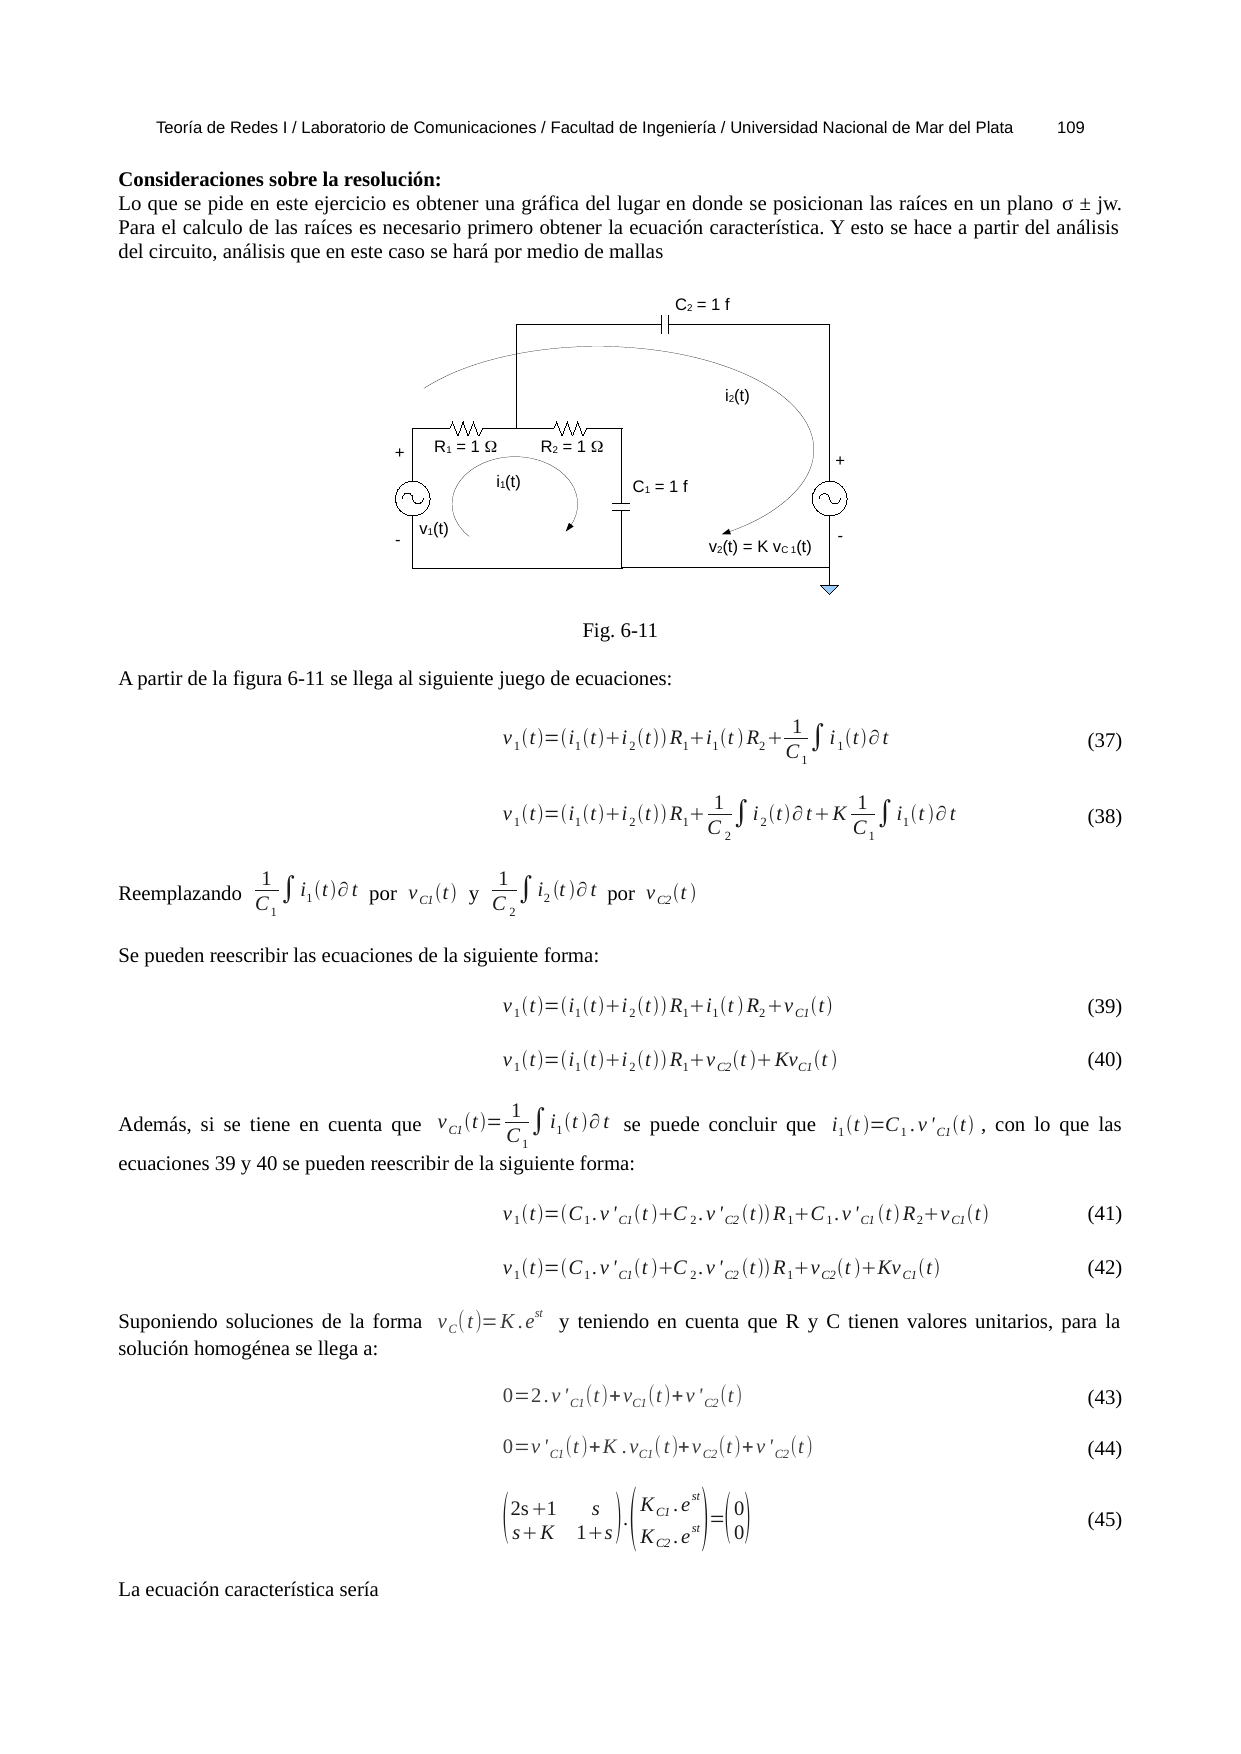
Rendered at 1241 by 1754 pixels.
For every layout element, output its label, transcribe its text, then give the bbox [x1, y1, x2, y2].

text (41) [118, 1198, 1122, 1228]
text (38) [118, 791, 1122, 842]
text Se pueden reescribir las ecuaciones de la siguiente forma: [118, 943, 1122, 967]
text A partir de la figura 6-11 se llega al siguiente juego de ecuaciones: [118, 666, 1122, 690]
text (37) [118, 714, 1122, 766]
text (43) [118, 1384, 1122, 1411]
text Fig. 6-11 [118, 618, 1122, 642]
text (39) [118, 991, 1122, 1021]
text Reemplazando por y por [118, 867, 1122, 918]
text (44) [118, 1435, 1122, 1461]
text (45) [118, 1485, 1122, 1553]
text (42) [118, 1252, 1122, 1282]
text La ecuación característica sería [118, 1577, 1122, 1601]
text Consideraciones sobre la resolución: [118, 167, 1122, 191]
text Además, si se tiene en cuenta que se puede concluir que , con lo que las ecuaciones 39 y 40 se pueden reescribir de la siguiente forma: [118, 1098, 1122, 1174]
text Lo que se pide en este ejercicio es obtener una gráfica del lugar en donde se posicionan las raíces en un plano σ ± jw. Para el calculo de las raíces es necesario primero obtener la ecuación característica. Y esto se hace a partir del análisis del circuito, análisis que en este caso se hará por medio de mallas [118, 191, 1122, 263]
text (40) [118, 1044, 1122, 1074]
text Suponiendo soluciones de la forma y teniendo en cuenta que R y C tienen valores unitarios, para la solución homogénea se llega a: [118, 1306, 1122, 1360]
